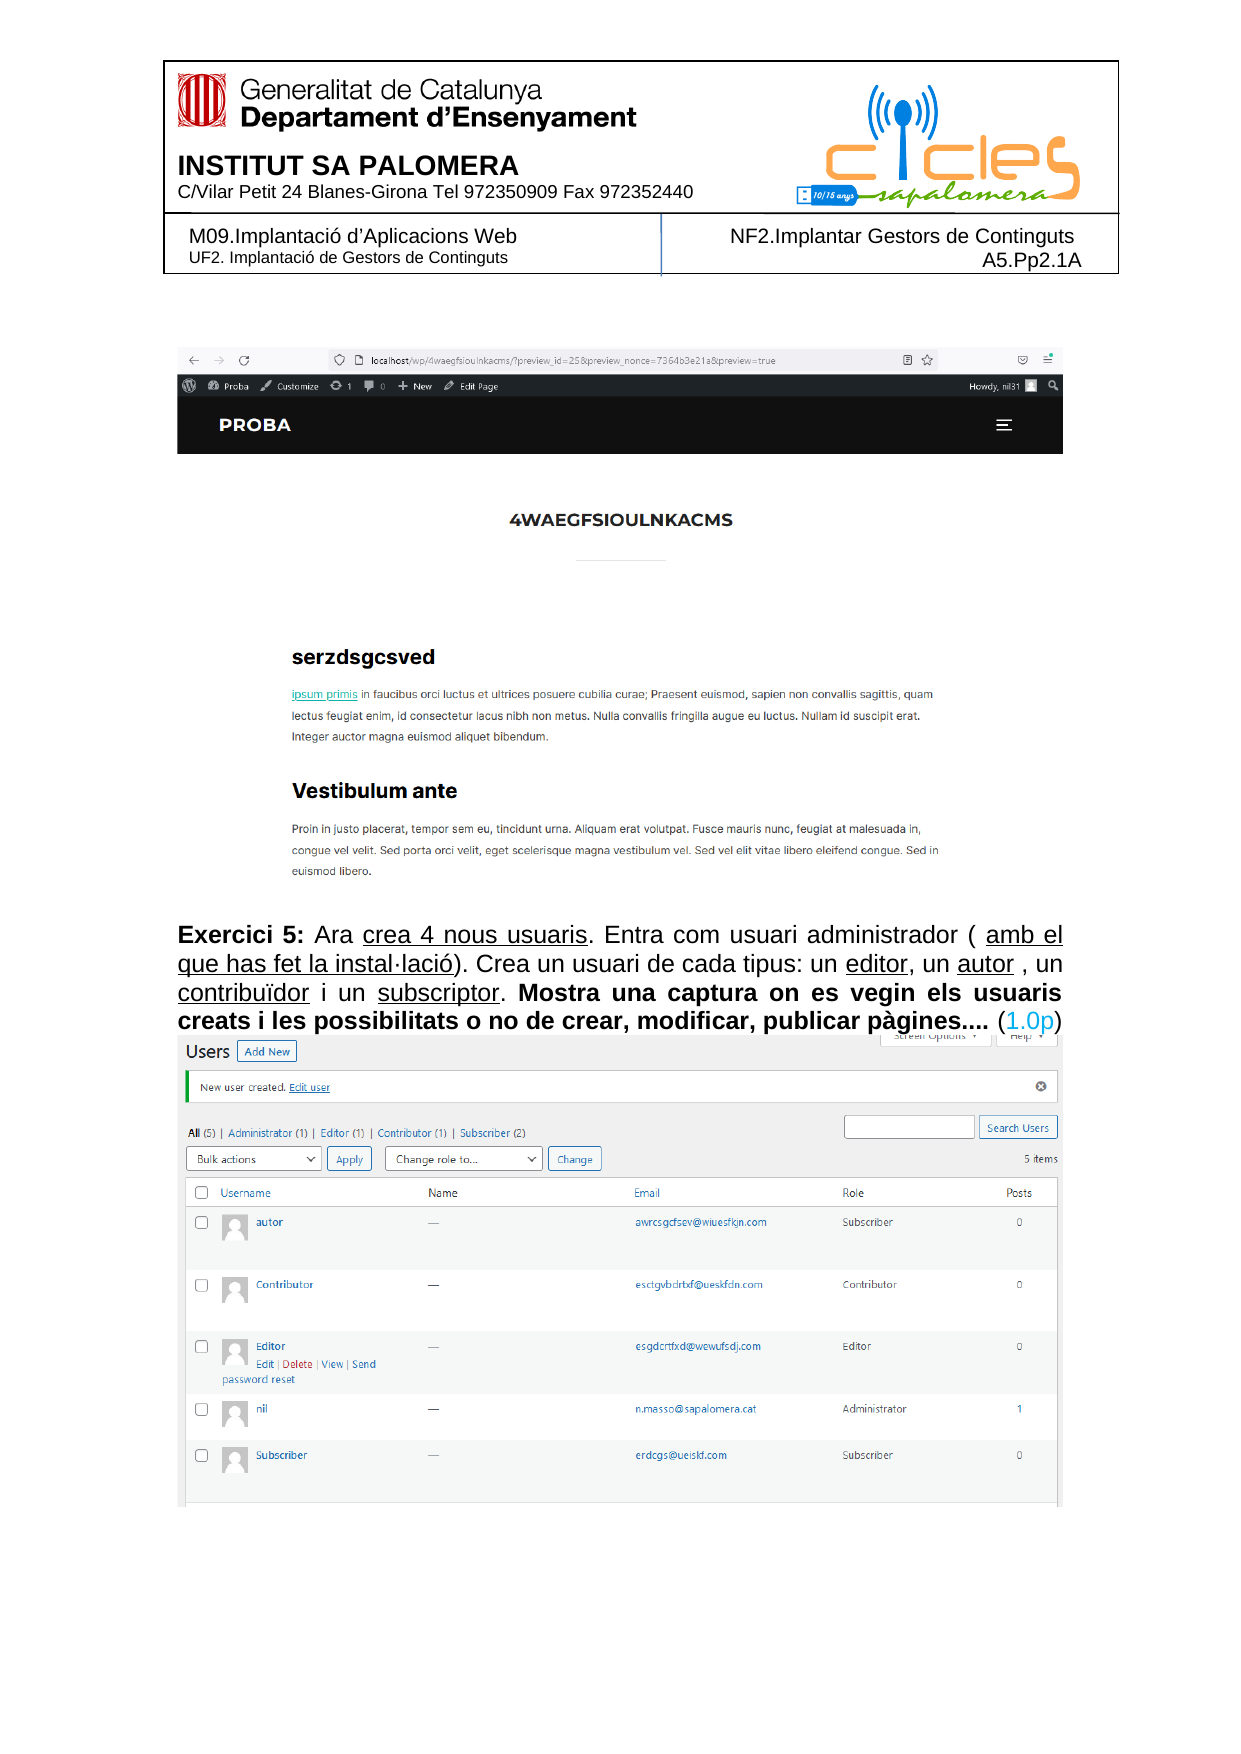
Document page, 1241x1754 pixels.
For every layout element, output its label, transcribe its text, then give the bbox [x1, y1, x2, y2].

picture [791, 71, 1085, 218]
picture [177, 347, 1063, 892]
picture [177, 1035, 1063, 1507]
text Exercici 5: Ara crea 4 nous usuaris. Entra com usuari administrador ( amb el que has fet la instal·lació). Crea un usuari de cada tipus: un editor, un autor , un contribuïdor i un subscriptor. Mostra una captura on es vegin els usuaris creats i les possibilitats o no de crear, modificar, publicar pàgines.... (1.0p) [177, 920, 1063, 1035]
